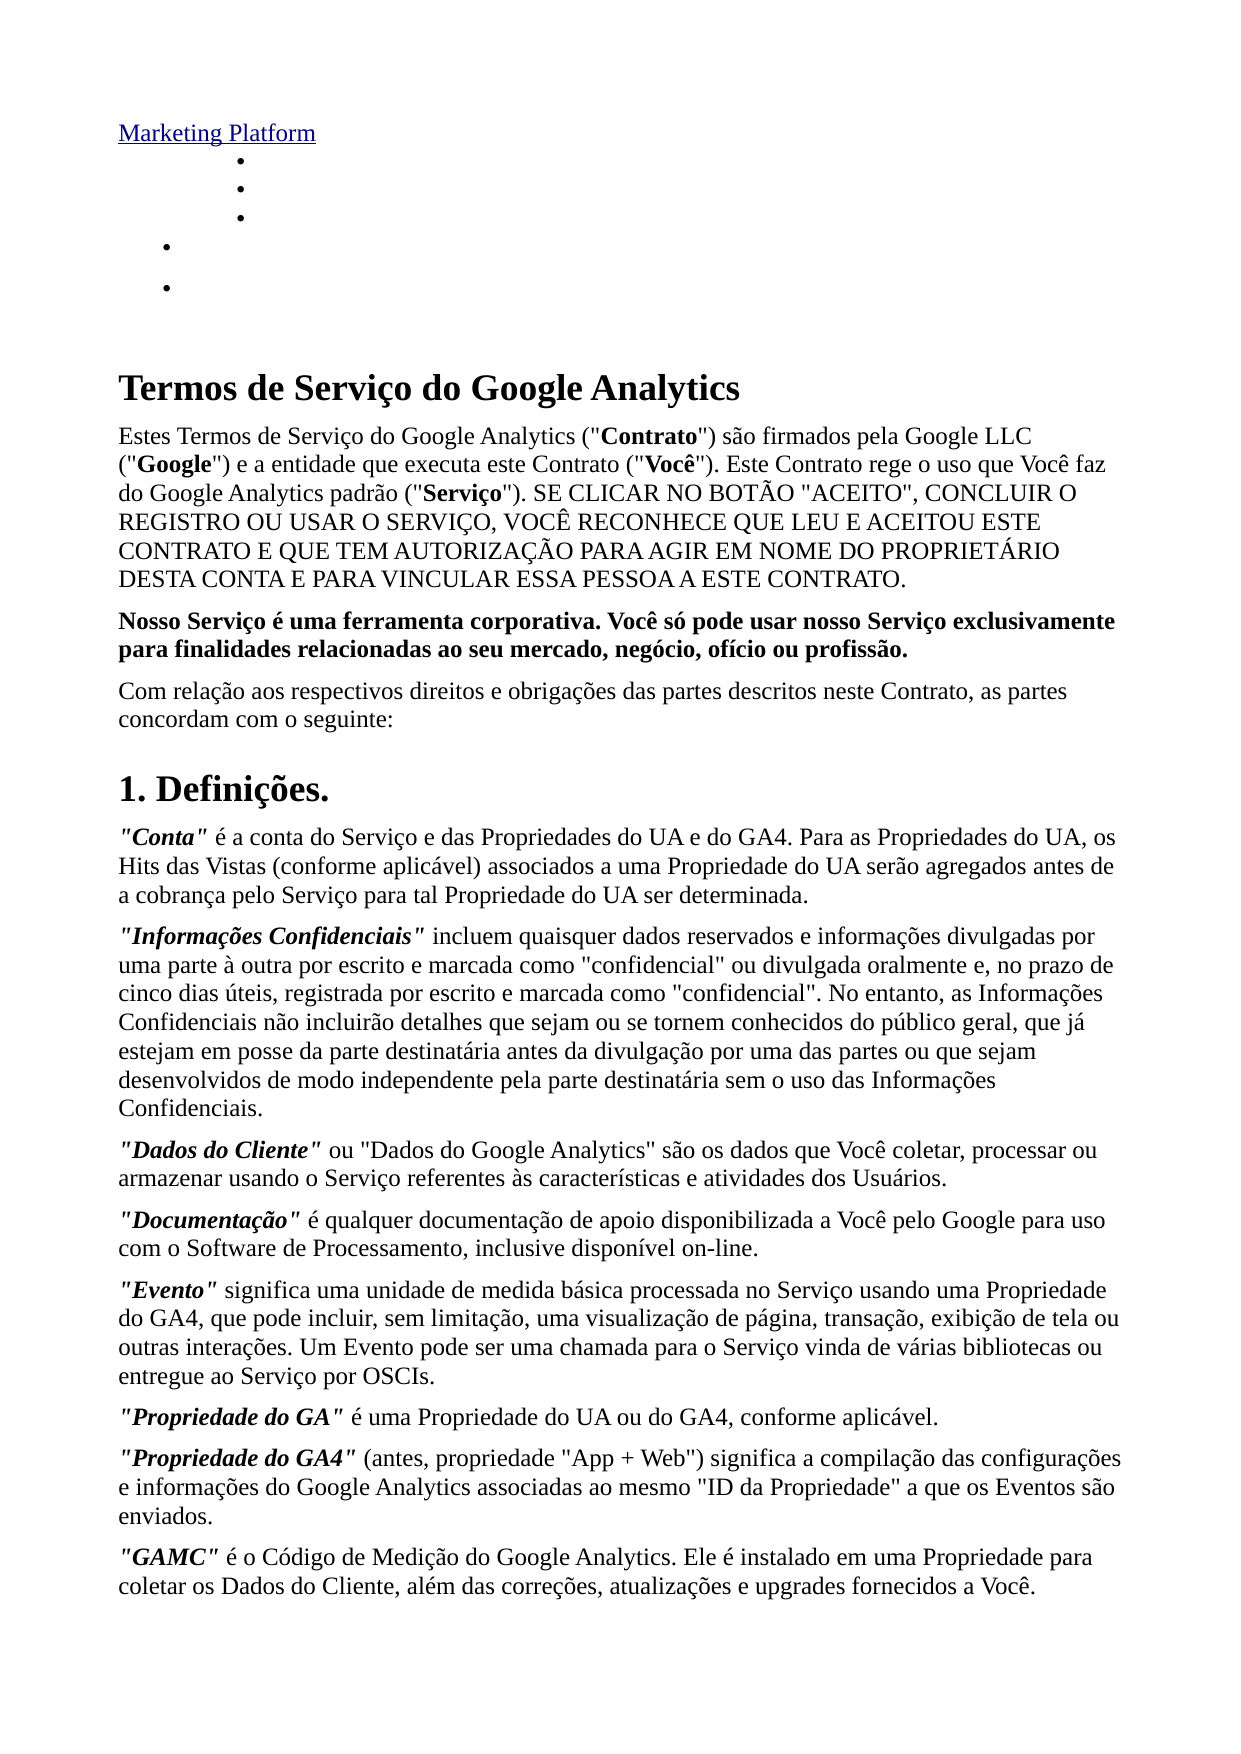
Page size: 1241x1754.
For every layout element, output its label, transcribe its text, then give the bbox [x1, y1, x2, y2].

text "GAMC" é o Código de Medição do Google Analytics. Ele é instalado em uma Propriedade para coletar os Dados do Cliente, além das correções, atualizações e upgrades fornecidos a Você. [118, 1542, 1122, 1600]
text Estes Termos de Serviço do Google Analytics ("Contrato") são firmados pela Google LLC ("Google") e a entidade que executa este Contrato ("Você"). Este Contrato rege o uso que Você faz do Google Analytics padrão ("Serviço"). SE CLICAR NO BOTÃO "ACEITO", CONCLUIR O REGISTRO OU USAR O SERVIÇO, VOCÊ RECONHECE QUE LEU E ACEITOU ESTE CONTRATO E QUE TEM AUTORIZAÇÃO PARA AGIR EM NOME DO PROPRIETÁRIO DESTA CONTA E PARA VINCULAR ESSA PESSOA A ESTE CONTRATO. [118, 421, 1122, 593]
text "Documentação" é qualquer documentação de apoio disponibilizada a Você pelo Google para uso com o Software de Processamento, inclusive disponível on-line. [118, 1205, 1122, 1262]
subtitle 1. Definições. [118, 767, 1122, 810]
text "Propriedade do GA" é uma Propriedade do UA ou do GA4, conforme aplicável. [118, 1402, 1122, 1431]
text "Informações Confidenciais" incluem quaisquer dados reservados e informações divulgadas por uma parte à outra por escrito e marcada como "confidencial" ou divulgada oralmente e, no prazo de cinco dias úteis, registrada por escrito e marcada como "confidencial". No entanto, as Informações Confidenciais não incluirão detalhes que sejam ou se tornem conhecidos do público geral, que já estejam em posse da parte destinatária antes da divulgação por uma das partes ou que sejam desenvolvidos de modo independente pela parte destinatária sem o uso das Informações Confidenciais. [118, 921, 1122, 1122]
text "Evento" significa uma unidade de medida básica processada no Serviço usando uma Propriedade do GA4, que pode incluir, sem limitação, uma visualização de página, transação, exibição de tela ou outras interações. Um Evento pode ser uma chamada para o Serviço vinda de várias bibliotecas ou entregue ao Serviço por OSCIs. [118, 1275, 1122, 1390]
text Nosso Serviço é uma ferramenta corporativa. Você só pode usar nosso Serviço exclusivamente para finalidades relacionadas ao seu mercado, negócio, ofício ou profissão. [118, 606, 1122, 663]
text Marketing Platform [118, 118, 1122, 147]
subtitle Termos de Serviço do Google Analytics [118, 365, 1122, 408]
text "Dados do Cliente" ou "Dados do Google Analytics" são os dados que Você coletar, processar ou armazenar usando o Serviço referentes às características e atividades dos Usuários. [118, 1135, 1122, 1192]
text "Conta" é a conta do Serviço e das Propriedades do UA e do GA4. Para as Propriedades do UA, os Hits das Vistas (conforme aplicável) associados a uma Propriedade do UA serão agregados antes de a cobrança pelo Serviço para tal Propriedade do UA ser determinada. [118, 822, 1122, 908]
text "Propriedade do GA4" (antes, propriedade "App + Web") significa a compilação das configurações e informações do Google Analytics associadas ao mesmo "ID da Propriedade" a que os Eventos são enviados. [118, 1443, 1122, 1530]
text Com relação aos respectivos direitos e obrigações das partes descritos neste Contrato, as partes concordam com o seguinte: [118, 676, 1122, 733]
